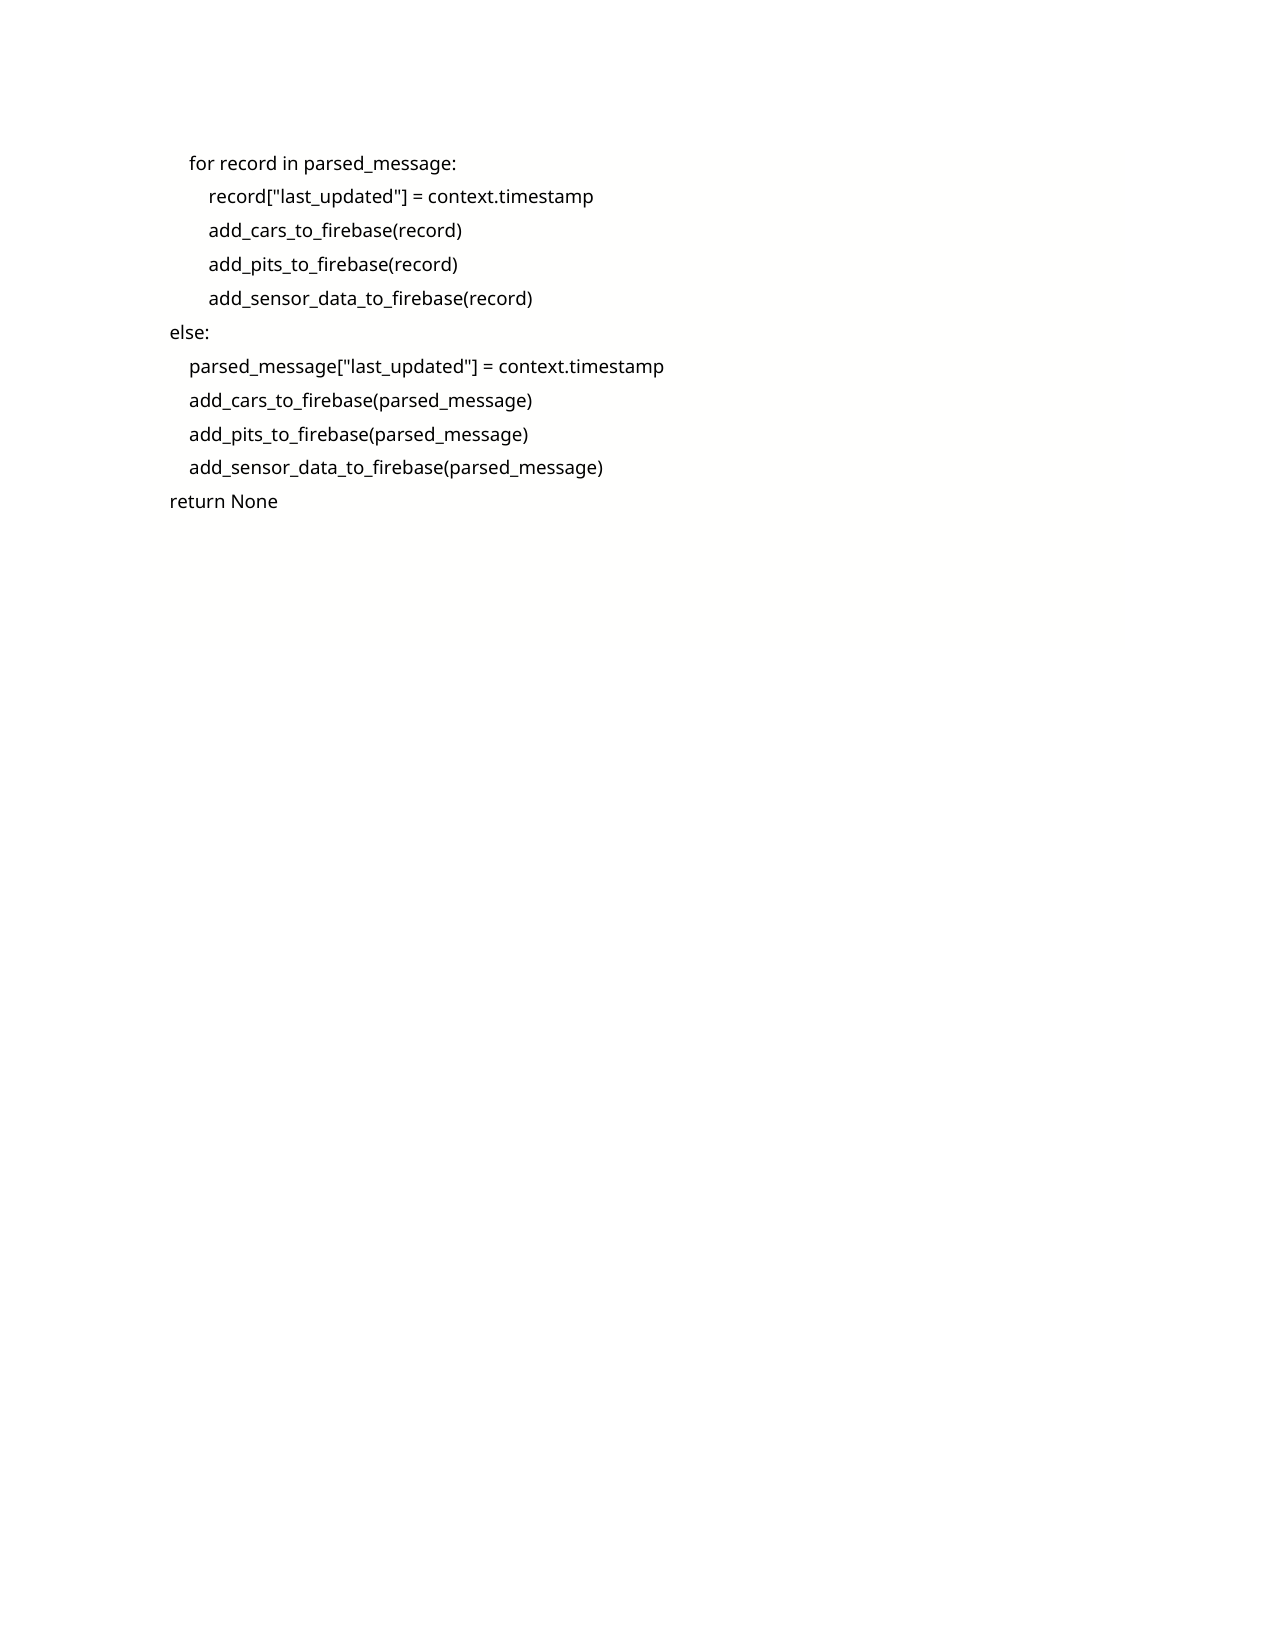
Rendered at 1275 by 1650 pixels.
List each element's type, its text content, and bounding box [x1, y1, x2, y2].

text for record in parsed_message: [150, 150, 1125, 176]
text add_cars_to_firebase(record) [150, 218, 1125, 243]
text record["last_updated"] = context.timestamp [150, 184, 1125, 209]
text add_sensor_data_to_firebase(record) [150, 285, 1125, 311]
text else: [150, 319, 1125, 345]
text return None [150, 488, 1125, 514]
text parsed_message["last_updated"] = context.timestamp [150, 353, 1125, 379]
text add_cars_to_firebase(parsed_message) [150, 387, 1125, 412]
text add_sensor_data_to_firebase(parsed_message) [150, 455, 1125, 480]
text add_pits_to_firebase(record) [150, 252, 1125, 277]
text add_pits_to_firebase(parsed_message) [150, 421, 1125, 446]
